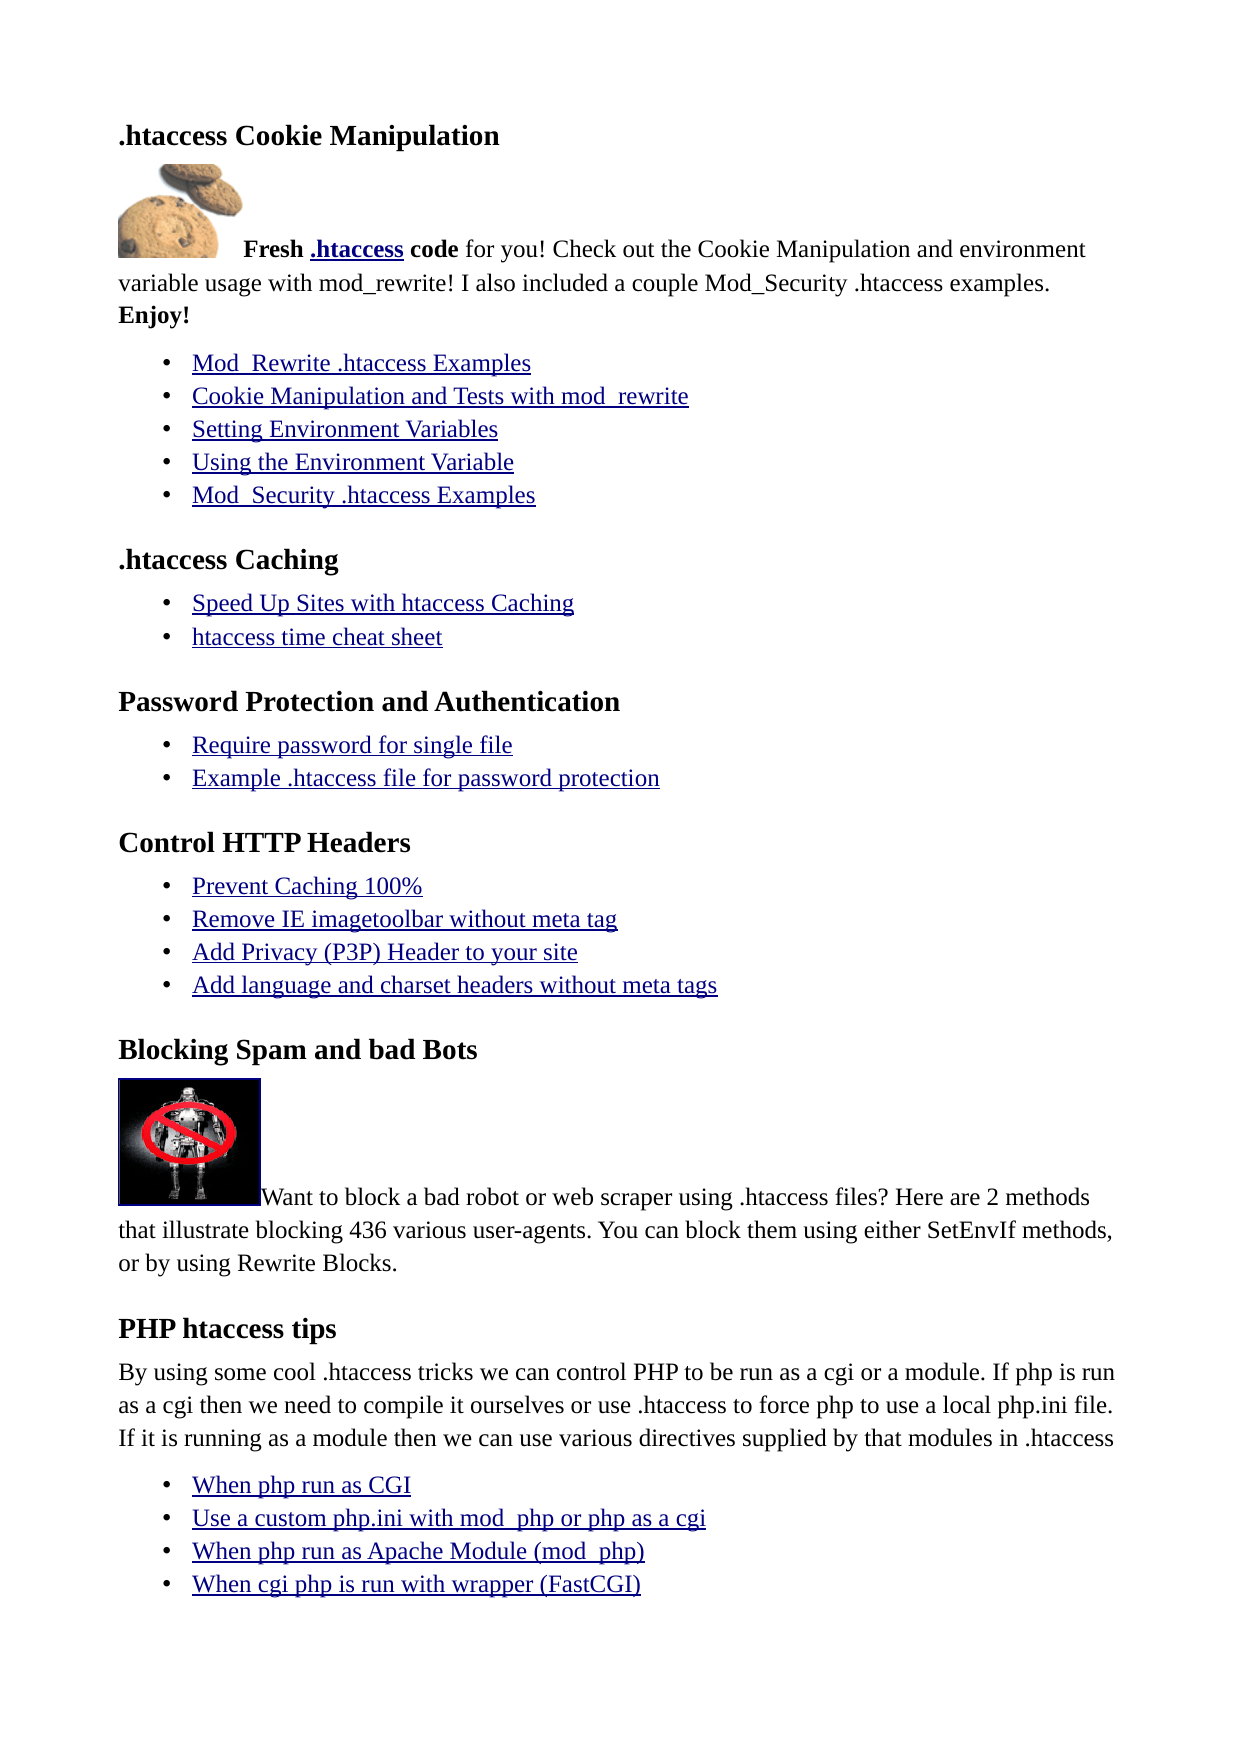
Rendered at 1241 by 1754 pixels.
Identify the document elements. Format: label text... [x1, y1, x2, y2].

text Fresh .htaccess code for you! Check out the Cookie Manipulation and environment variable usage with mod_rewrite! I also included a couple Mod_Security .htaccess examples. Enjoy! [118, 164, 1122, 329]
subtitle PHP htaccess tips [118, 1311, 1122, 1344]
list Cookie Manipulation and Tests with mod_rewrite [162, 381, 1122, 410]
list When php run as CGI [162, 1470, 1122, 1499]
text By using some cool .htaccess tricks we can control PHP to be run as a cgi or a module. If php is run as a cgi then we need to compile it ourselves or use .htaccess to force php to use a local php.ini file. If it is running as a module then we can use various directives supplied by that modules in .htaccess [118, 1357, 1122, 1452]
list htaccess time cheat sheet [162, 622, 1122, 650]
subtitle Blocking Spam and bad Bots [118, 1032, 1122, 1066]
list Require password for single file [162, 730, 1122, 758]
list Add Privacy (P3P) Header to your site [162, 937, 1122, 966]
subtitle Password Protection and Authentication [118, 684, 1122, 717]
picture [118, 164, 244, 258]
picture [119, 1080, 259, 1204]
list Prevent Caching 100% [162, 871, 1122, 900]
list Use a custom php.ini with mod_php or php as a cgi [162, 1503, 1122, 1532]
list Mod_Security .htaccess Examples [162, 480, 1122, 509]
list Remove IE imagetoolbar without meta tag [162, 904, 1122, 933]
text Want to block a bad robot or web scraper using .htaccess files? Here are 2 methods that illustrate blocking 436 various user-agents. You can block them using either SetEnvIf methods, or by using Rewrite Blocks. [118, 1078, 1122, 1277]
list When cgi php is run with wrapper (FastCGI) [162, 1569, 1122, 1598]
list Speed Up Sites with htaccess Caching [162, 588, 1122, 617]
list When php run as Apache Module (mod_php) [162, 1536, 1122, 1565]
list Add language and charset headers without meta tags [162, 970, 1122, 999]
subtitle .htaccess Caching [118, 542, 1122, 576]
list Setting Environment Variables [162, 414, 1122, 443]
list Mod_Rewrite .htaccess Examples [162, 348, 1122, 377]
subtitle .htaccess Cookie Manipulation [118, 118, 1122, 152]
list Example .htaccess file for password protection [162, 763, 1122, 792]
list Using the Environment Variable [162, 447, 1122, 476]
subtitle Control HTTP Headers [118, 825, 1122, 858]
